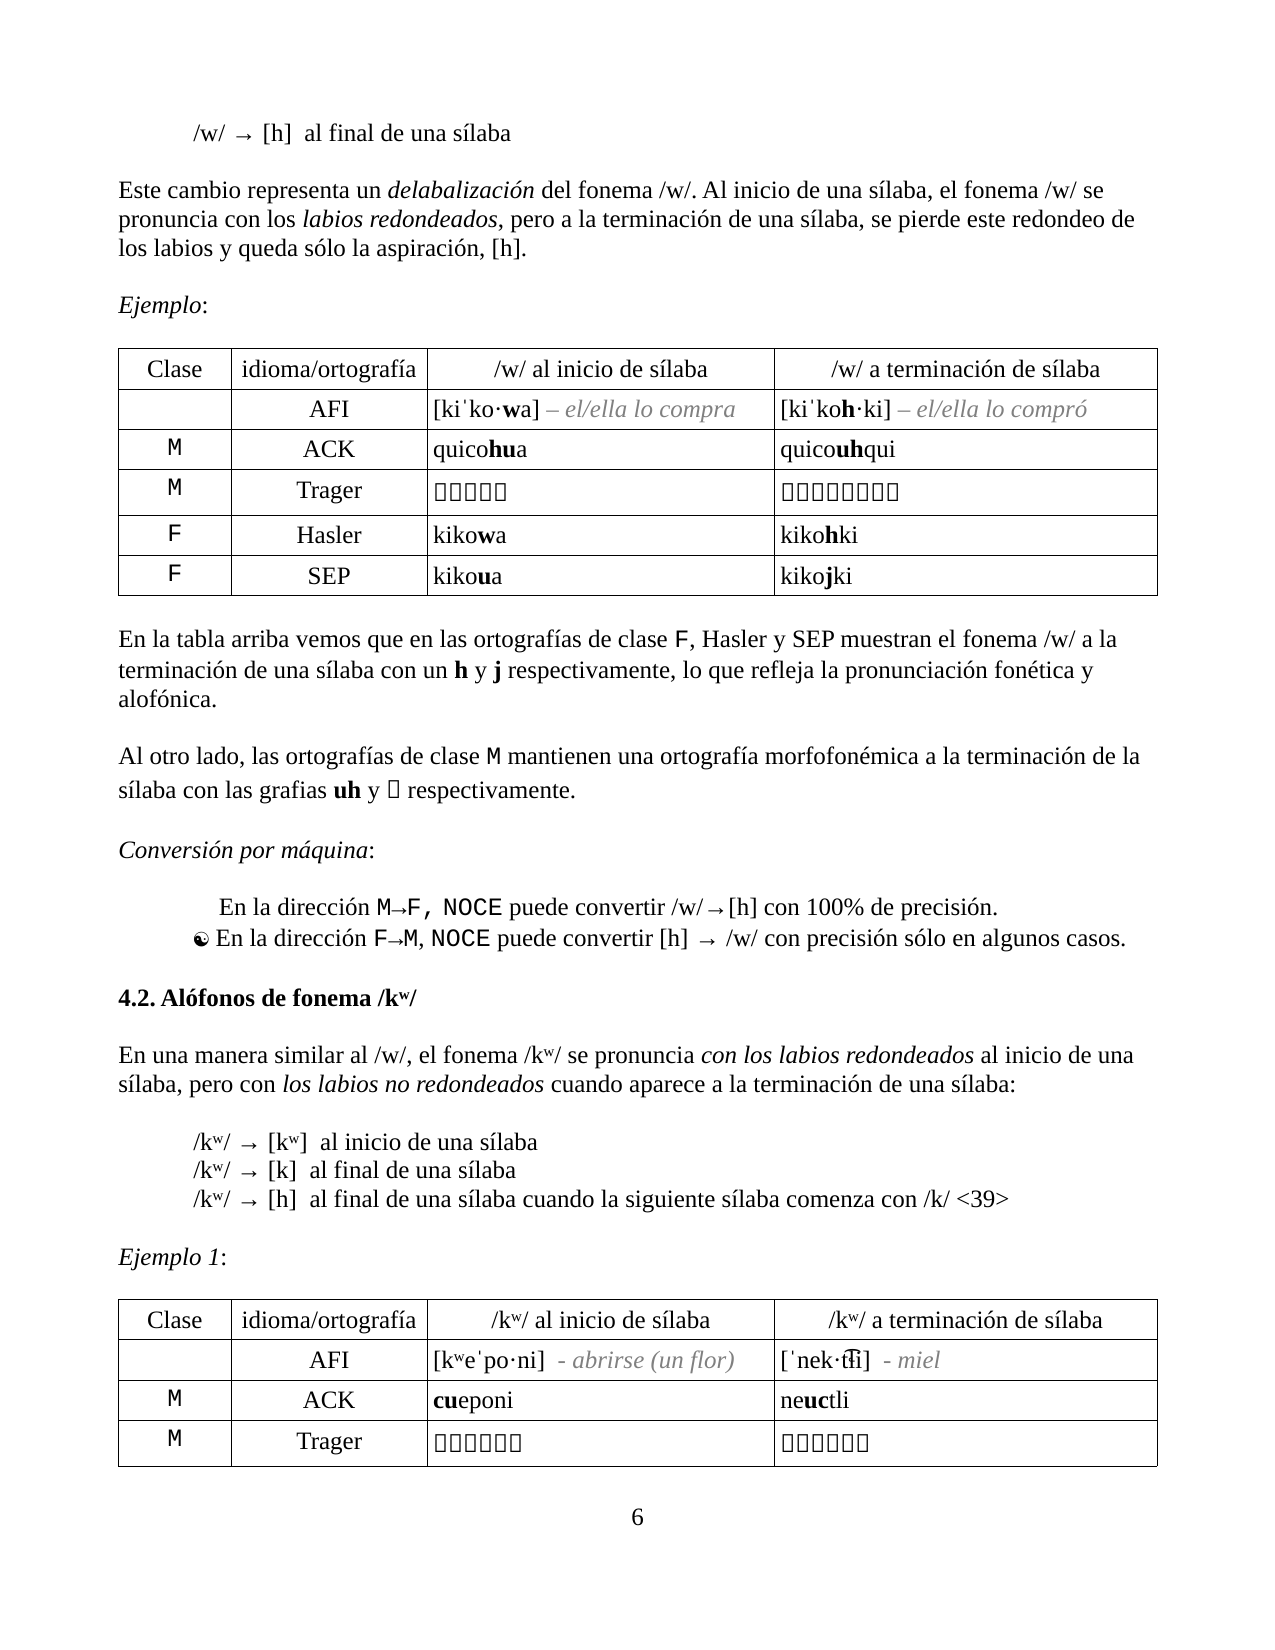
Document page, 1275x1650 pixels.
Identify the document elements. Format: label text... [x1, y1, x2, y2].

table_cell Trager [232, 1421, 427, 1466]
text /kʷ/ → [kʷ] al inicio de una sílaba [193, 1127, 1157, 1155]
table_cell [119, 390, 231, 429]
table_header /kʷ/ al inicio de sílaba [428, 1300, 774, 1339]
text Ejemplo 1: [118, 1242, 1157, 1270]
text /kʷ/ → [k] al final de una sílaba [193, 1155, 1157, 1184]
table_cell neuctli [775, 1381, 1157, 1420]
table_header Clase [119, 349, 231, 388]
table_cell  [428, 1421, 774, 1466]
table_cell [119, 1340, 231, 1380]
table_cell  [775, 470, 1157, 515]
table_cell SEP [232, 556, 427, 595]
table_cell quicohua [428, 430, 774, 469]
table_cell ACK [232, 1381, 427, 1420]
table_cell  [775, 1421, 1157, 1466]
table_cell Trager [232, 470, 427, 515]
table_cell kikoua [428, 556, 774, 595]
table_cell M [119, 430, 231, 469]
text Ejemplo: [118, 291, 1157, 319]
table_cell Hasler [232, 516, 427, 555]
table_cell [kʷeˈpo·ni] - abrirse (un flor) [428, 1340, 774, 1380]
text En la tabla arriba vemos que en las ortografías de clase F, Hasler y SEP muestran el fonema /w/ a la terminación de una sílaba con un h y j respectivamente, lo que refleja la pronunciación fonética y alofónica. [118, 624, 1157, 712]
text ☯ En la dirección F→M, NOCE puede convertir [h] → /w/ con precisión sólo en algunos casos. [193, 923, 1157, 954]
table_cell AFI [232, 1340, 427, 1380]
table_cell kikohki [775, 516, 1157, 555]
table_cell cueponi [428, 1381, 774, 1420]
table_header /kʷ/ a terminación de sílaba [775, 1300, 1157, 1339]
table_cell F [119, 556, 231, 595]
table_cell M [119, 1421, 231, 1466]
text /w/ → [h] al final de una sílaba [193, 118, 1157, 147]
table_header idioma/ortografía [232, 349, 427, 388]
text ✅ En la dirección M→F, NOCE puede convertir /w/→[h] con 100% de precisión. [193, 892, 1157, 923]
text En una manera similar al /w/, el fonema /kʷ/ se pronuncia con los labios redondeados al inicio de una sílaba, pero con los labios no redondeados cuando aparece a la terminación de una sílaba: [118, 1040, 1157, 1098]
table_cell  [428, 470, 774, 515]
table_cell quicouhqui [775, 430, 1157, 469]
text /kʷ/ → [h] al final de una sílaba cuando la siguiente sílaba comenza con /k/ <39> [193, 1184, 1157, 1213]
table_header Clase [119, 1300, 231, 1339]
table_cell kikowa [428, 516, 774, 555]
table_cell M [119, 470, 231, 515]
text Conversión por máquina: [118, 835, 1157, 864]
table_cell F [119, 516, 231, 555]
text 4.2. Alófonos de fonema /kʷ/ [118, 983, 1157, 1012]
table_cell [ˈnek·t͡ɬi] - miel [775, 1340, 1157, 1380]
table_header /w/ a terminación de sílaba [775, 349, 1157, 388]
table_cell [kiˈkoh·ki] – el/ella lo compró [775, 390, 1157, 429]
text Este cambio representa un delabalización del fonema /w/. Al inicio de una sílaba, el fonema /w/ se pronuncia con los labios redondeados, pero a la terminación de una sílaba, se pierde este redondeo de los labios y queda sólo la aspiración, [h]. [118, 176, 1157, 262]
table_cell M [119, 1381, 231, 1420]
text Al otro lado, las ortografías de clase M mantienen una ortografía morfofonémica a la terminación de la sílaba con las grafias uh y  respectivamente. [118, 741, 1157, 806]
table_header idioma/ortografía [232, 1300, 427, 1339]
table_cell AFI [232, 390, 427, 429]
table_cell kikojki [775, 556, 1157, 595]
table_cell ACK [232, 430, 427, 469]
table_header /w/ al inicio de sílaba [428, 349, 774, 388]
table_cell [kiˈko·wa] – el/ella lo compra [428, 390, 774, 429]
